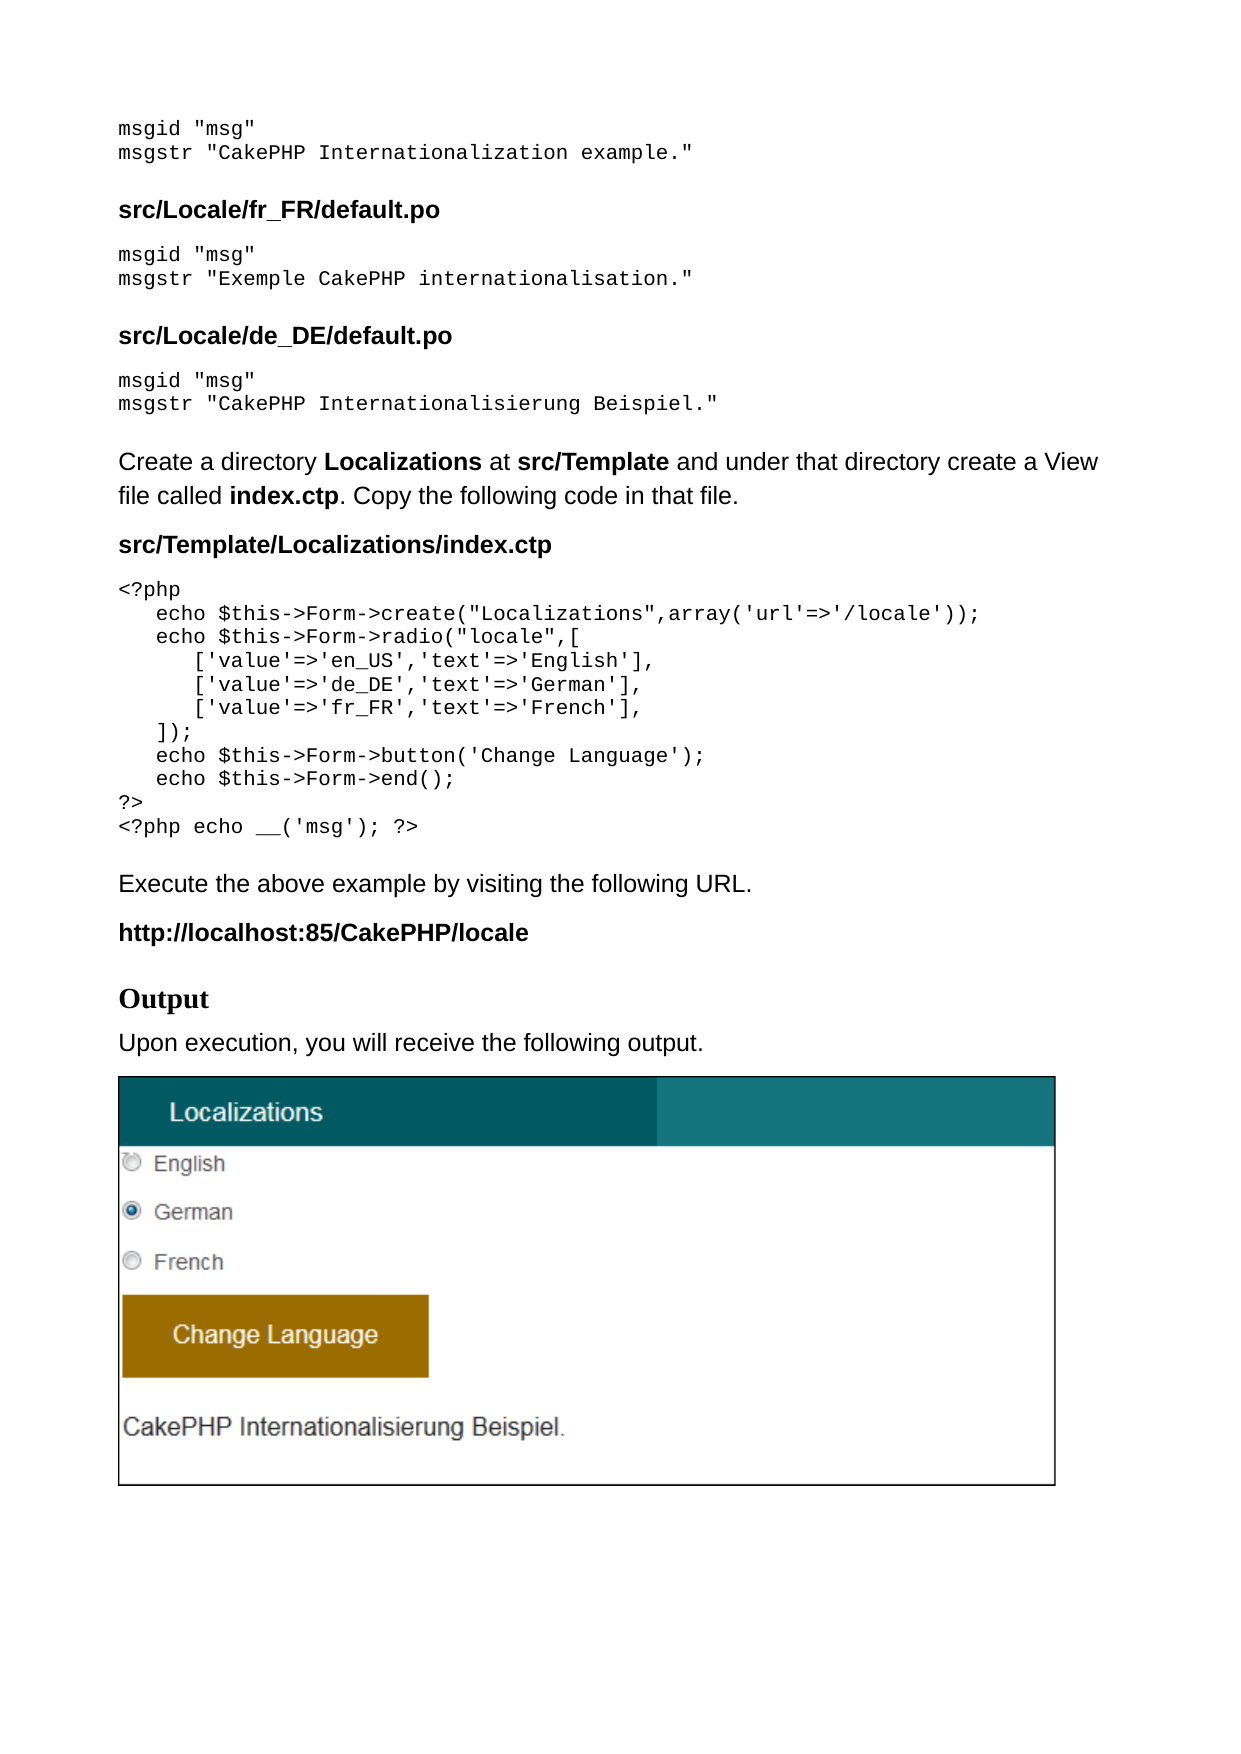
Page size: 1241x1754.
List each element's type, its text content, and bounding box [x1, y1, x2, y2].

text http://localhost:85/CakePHP/locale [118, 918, 1122, 947]
text Execute the above example by visiting the following URL. [118, 869, 1122, 897]
text msgid "msg" [118, 118, 1122, 142]
text ?> [118, 792, 1122, 816]
text Create a directory Localizations at src/Template and under that directory create a View file called index.ctp. Copy the following code in that file. [118, 447, 1122, 510]
text ['value'=>'de_DE','text'=>'German'], [118, 674, 1122, 697]
text msgid "msg" [118, 370, 1122, 393]
text echo $this->Form->create("Localizations",array('url'=>'/locale')); [118, 603, 1122, 626]
text src/Locale/de_DE/default.po [118, 321, 1122, 349]
text ]); [118, 721, 1122, 745]
subtitle Output [118, 981, 1122, 1015]
text msgstr "CakePHP Internationalization example." [118, 142, 1122, 165]
text src/Template/Localizations/index.ctp [118, 530, 1122, 559]
text Upon execution, you will receive the following output. [118, 1027, 1122, 1056]
picture [118, 1076, 1056, 1486]
text msgstr "Exemple CakePHP internationalisation." [118, 268, 1122, 291]
text src/Locale/fr_FR/default.po [118, 195, 1122, 224]
text msgid "msg" [118, 244, 1122, 268]
text ['value'=>'fr_FR','text'=>'French'], [118, 697, 1122, 721]
text msgstr "CakePHP Internationalisierung Beispiel." [118, 393, 1122, 417]
text echo $this->Form->end(); [118, 768, 1122, 792]
text echo $this->Form->button('Change Language'); [118, 745, 1122, 768]
text <?php echo __('msg'); ?> [118, 816, 1122, 839]
text echo $this->Form->radio("locale",[ [118, 626, 1122, 650]
text ['value'=>'en_US','text'=>'English'], [118, 650, 1122, 674]
text <?php [118, 579, 1122, 603]
